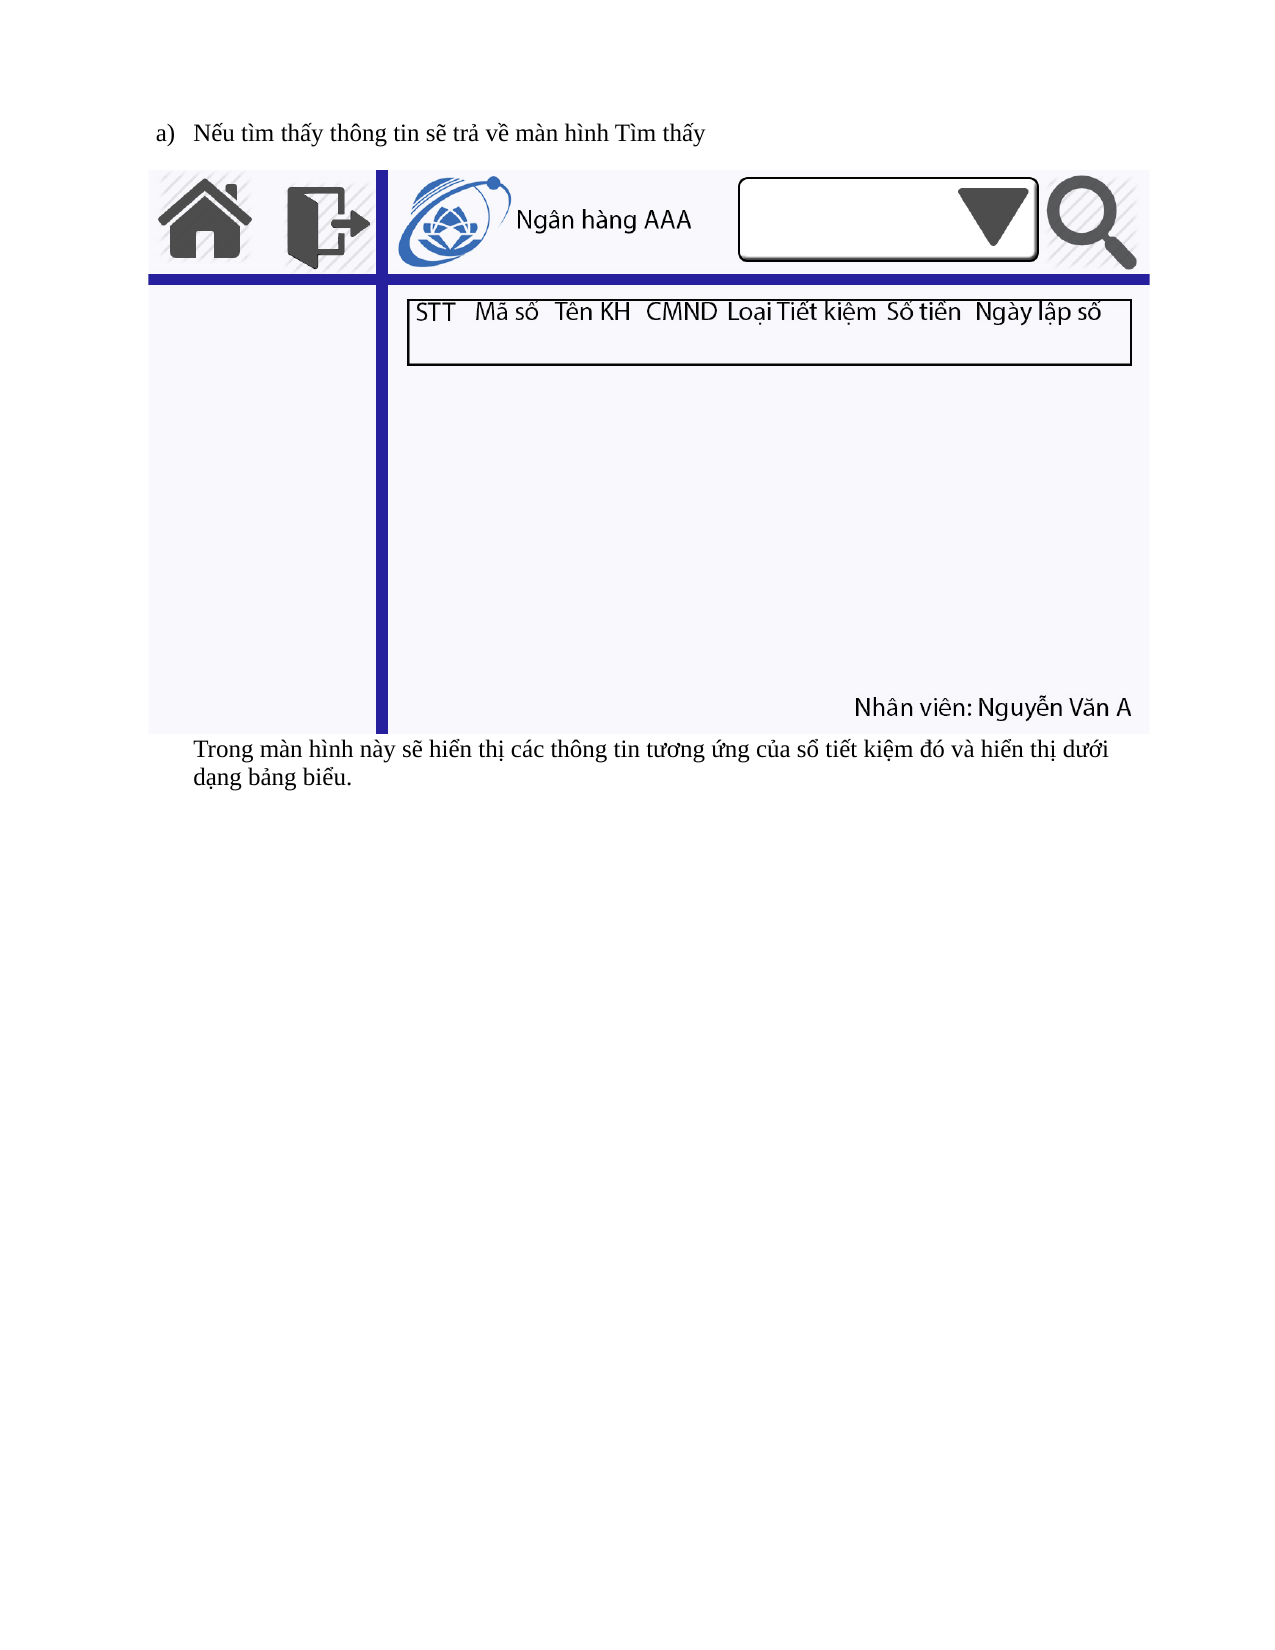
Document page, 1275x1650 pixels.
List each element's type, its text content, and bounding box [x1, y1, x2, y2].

picture [148, 170, 1150, 734]
list Nếu tìm thấy thông tin sẽ trả về màn hình Tìm thấy [156, 118, 1157, 147]
list Trong màn hình này sẽ hiển thị các thông tin tương ứng của sổ tiết kiệm đó và hiển thị dưới dạng bảng biểu. [156, 147, 1157, 791]
